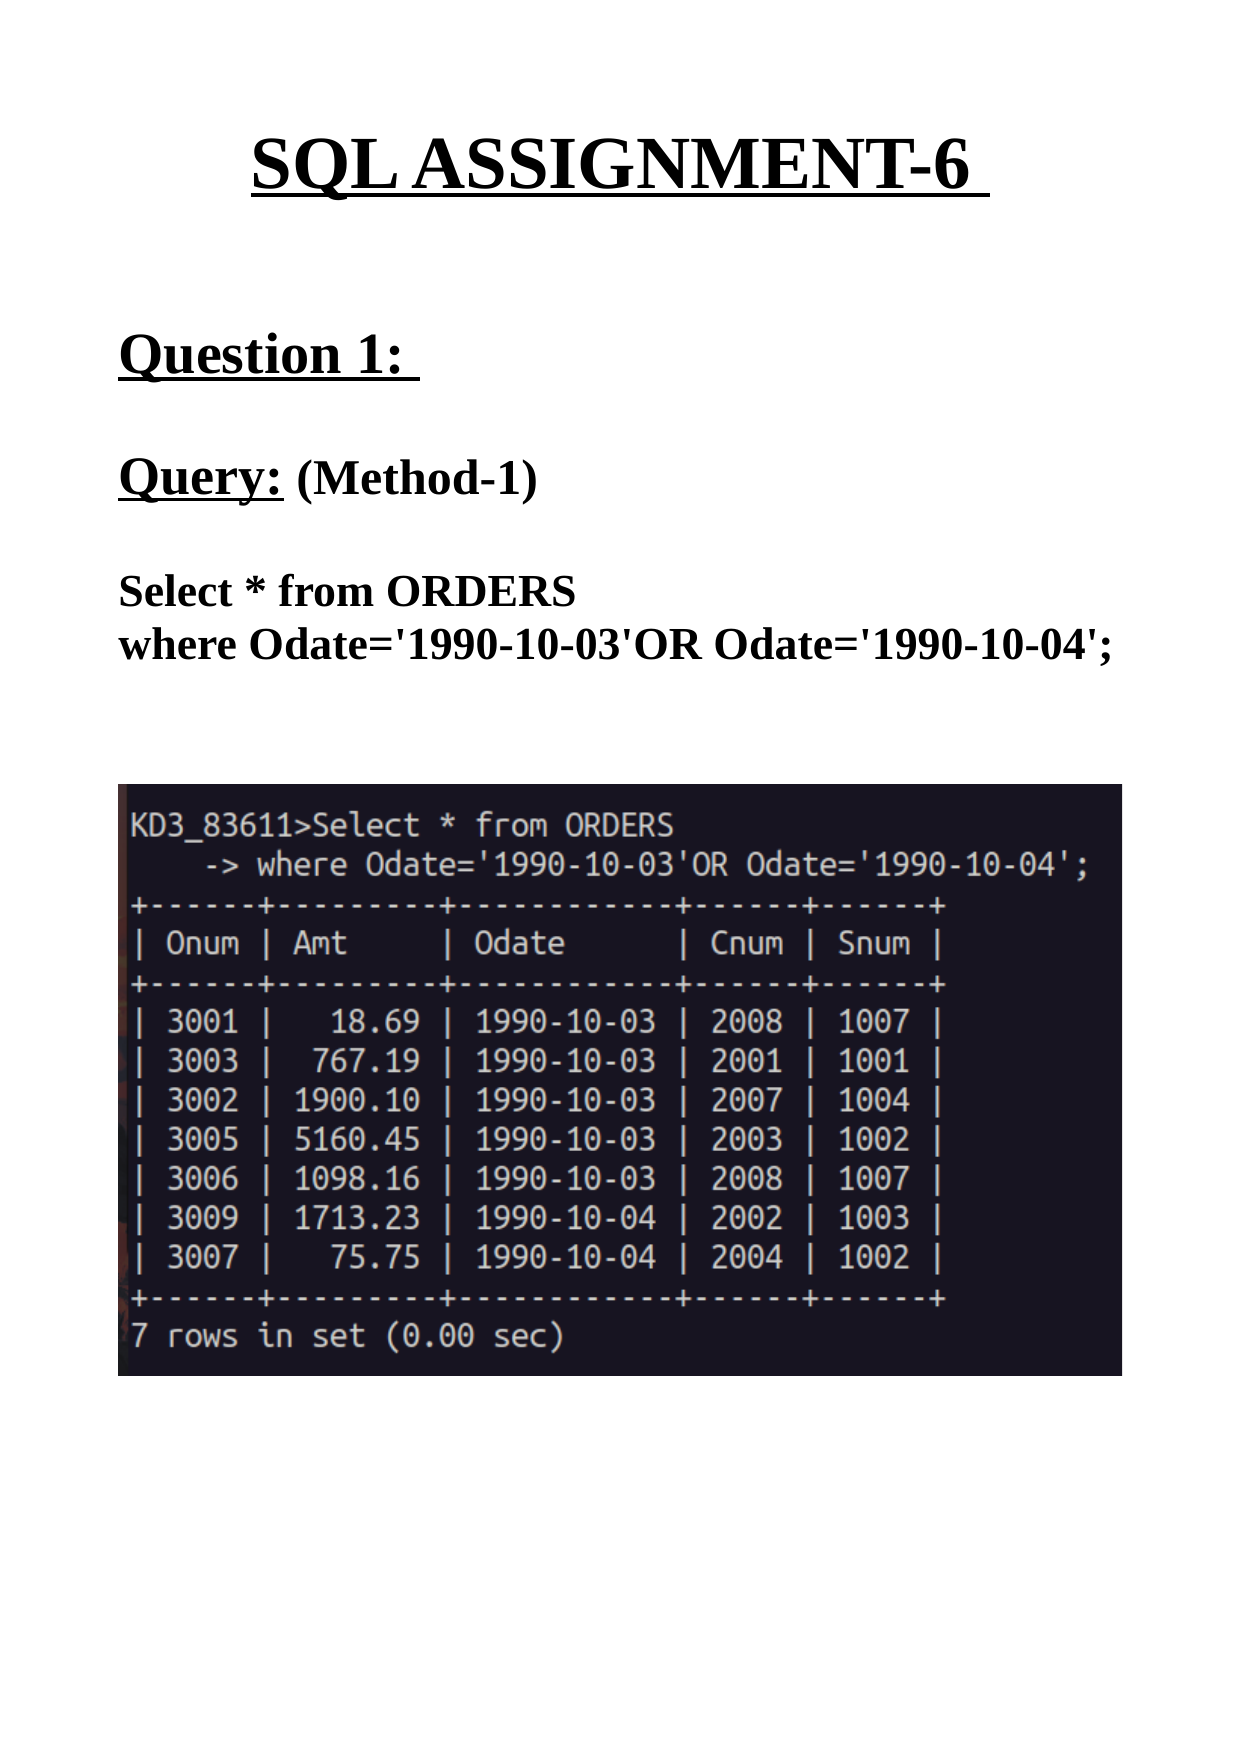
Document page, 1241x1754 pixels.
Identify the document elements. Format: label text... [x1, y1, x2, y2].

text Query: (Method-1) [118, 444, 1122, 506]
text Question 1: [118, 319, 1122, 386]
text where Odate='1990-10-03'OR Odate='1990-10-04'; [118, 616, 1122, 669]
text Select * from ORDERS [118, 564, 1122, 616]
text SQL ASSIGNMENT-6 [118, 118, 1122, 204]
picture [118, 784, 1123, 1376]
